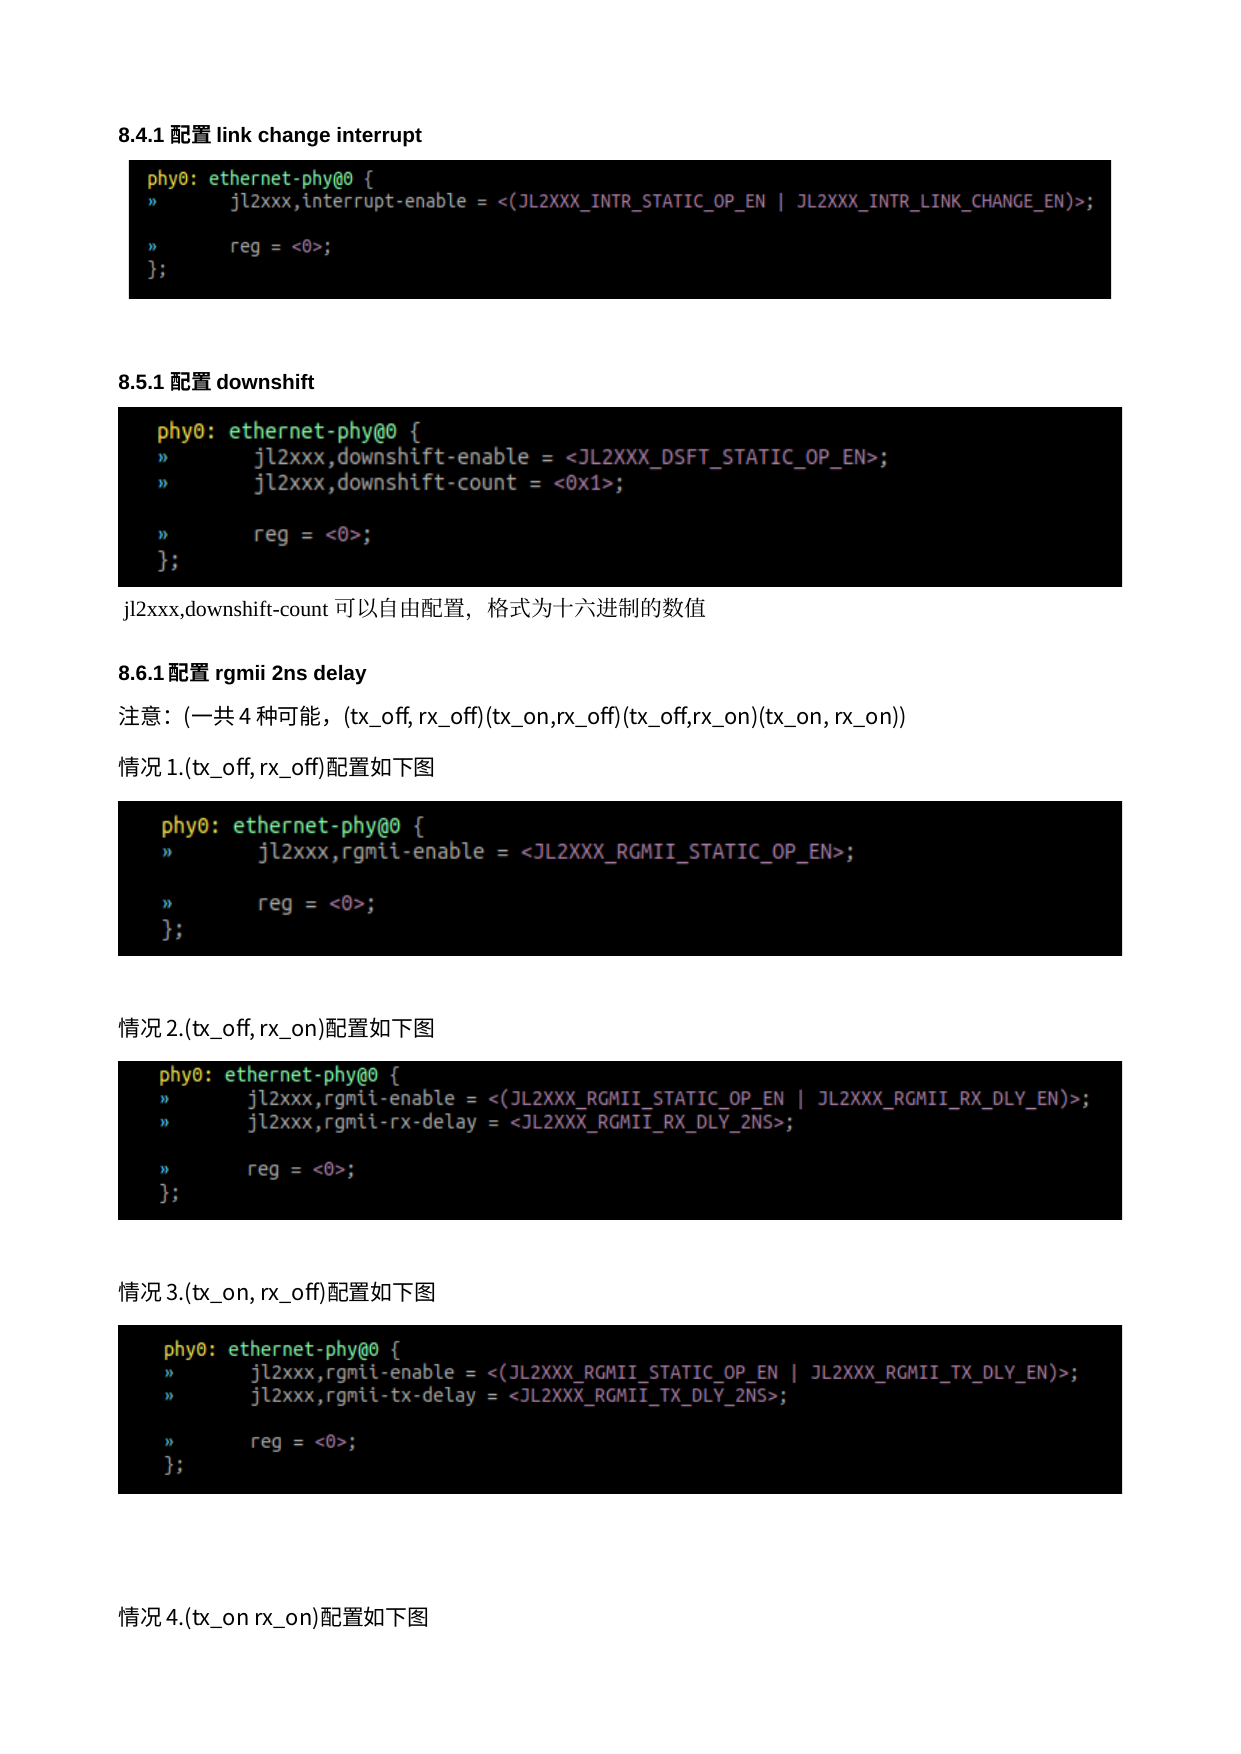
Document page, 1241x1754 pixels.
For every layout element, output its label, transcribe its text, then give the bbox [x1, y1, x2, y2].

text jl2xxx,downshift-count 可以自由配置，格式为十六进制的数值 [118, 587, 1122, 623]
subtitle 8.5.1 配置downshift [118, 365, 1122, 395]
picture [118, 1325, 1123, 1494]
text 情况4.(tx_on rx_on)配置如下图 [118, 1600, 1122, 1632]
text 情况3.(tx_on, rx_off)配置如下图 [118, 1275, 1122, 1306]
text 注意：(一共4种可能，(tx_off, rx_off)(tx_on,rx_off)(tx_off,rx_on)(tx_on, rx_on)) [118, 699, 1122, 731]
subtitle 8.6.1配置 rgmii 2ns delay [118, 656, 1122, 687]
text 情况1.(tx_off, rx_off)配置如下图 [118, 750, 1122, 782]
text 情况2.(tx_off, rx_on)配置如下图 [118, 1011, 1122, 1042]
subtitle 8.4.1 配置link change interrupt [118, 118, 1122, 148]
picture [118, 407, 1123, 587]
picture [118, 1061, 1123, 1220]
picture [118, 801, 1123, 956]
picture [128, 160, 1112, 299]
